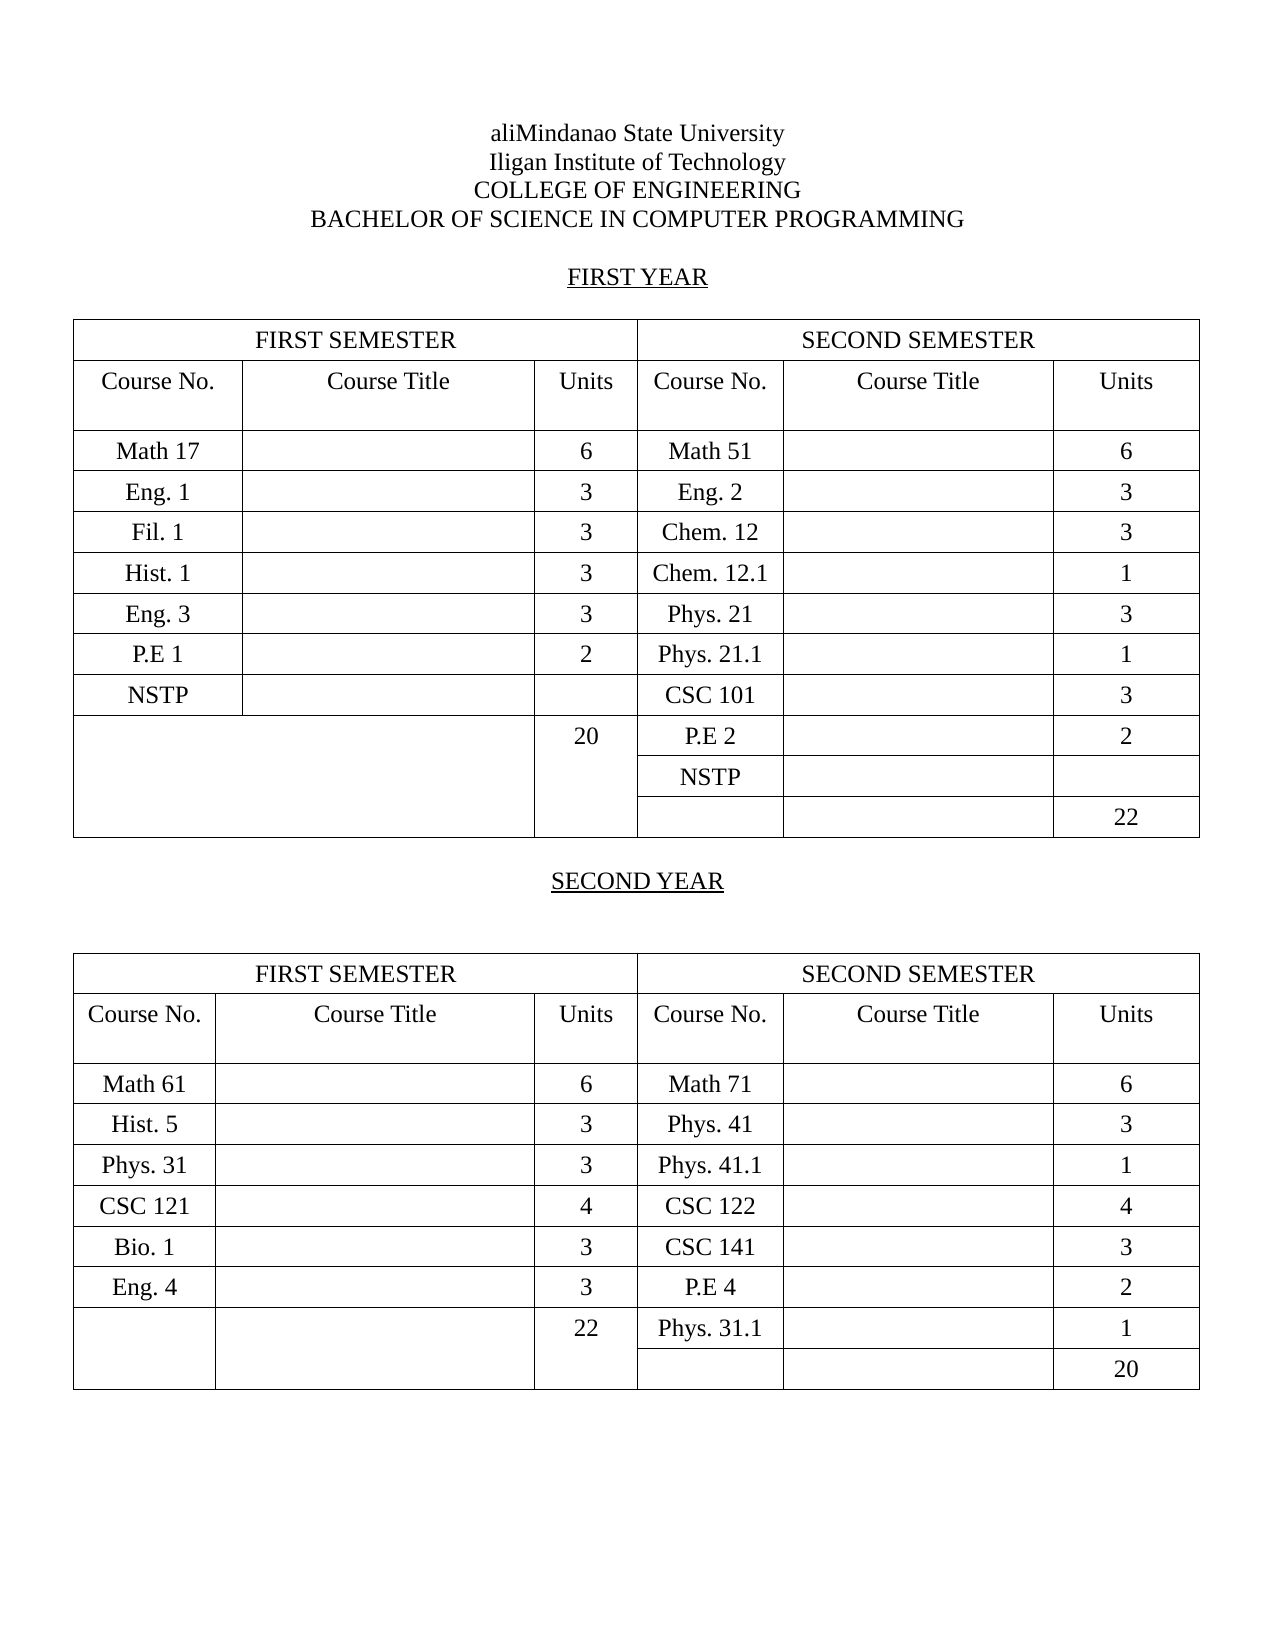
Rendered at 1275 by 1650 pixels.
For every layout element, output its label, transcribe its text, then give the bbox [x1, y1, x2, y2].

table_cell Phys. 31 [74, 1145, 215, 1185]
table_cell Math 61 [74, 1064, 215, 1103]
table_cell 3 [535, 1145, 637, 1185]
table_cell 3 [535, 553, 637, 592]
table_cell [784, 675, 1053, 715]
table_cell CSC 101 [638, 675, 783, 715]
text COLLEGE OF ENGINEERING [118, 176, 1157, 204]
table_cell [243, 675, 534, 715]
table_cell [638, 1349, 783, 1388]
table_cell 1 [1054, 1145, 1199, 1185]
table_cell 3 [1054, 594, 1199, 633]
table_cell [784, 1308, 1053, 1348]
table_cell Eng. 4 [74, 1267, 215, 1307]
table_cell Phys. 21.1 [638, 634, 783, 674]
table_header SECOND SEMESTER [638, 954, 1199, 993]
table_cell 3 [1054, 512, 1199, 552]
table_cell 3 [1054, 1227, 1199, 1266]
table_cell [243, 471, 534, 511]
table_cell [638, 797, 783, 837]
table_cell 2 [535, 634, 637, 674]
table_cell [784, 512, 1053, 552]
text aliMindanao State University [118, 118, 1157, 147]
table_cell 1 [1054, 634, 1199, 674]
table_cell [784, 1064, 1053, 1103]
table_cell Phys. 21 [638, 594, 783, 633]
table_cell 6 [535, 431, 637, 470]
table_cell [216, 1308, 534, 1388]
table_cell Hist. 1 [74, 553, 242, 592]
table_cell Units [1054, 994, 1199, 1063]
table_cell Math 71 [638, 1064, 783, 1103]
table_cell Phys. 31.1 [638, 1308, 783, 1348]
table_cell Course Title [784, 361, 1053, 429]
table_cell 3 [535, 1104, 637, 1144]
text SECOND YEAR [118, 866, 1157, 895]
table_cell 6 [535, 1064, 637, 1103]
table_cell Units [535, 994, 637, 1063]
table_cell [784, 716, 1053, 755]
table_cell 3 [535, 1227, 637, 1266]
table_header FIRST SEMESTER [74, 320, 637, 360]
text BACHELOR OF SCIENCE IN COMPUTER PROGRAMMING [118, 204, 1157, 233]
table_cell [784, 471, 1053, 511]
table_cell 2 [1054, 716, 1199, 755]
table_cell Units [535, 361, 637, 429]
table_cell Course No. [638, 994, 783, 1063]
table_cell 3 [1054, 1104, 1199, 1144]
table_cell Eng. 2 [638, 471, 783, 511]
table_cell Course No. [638, 361, 783, 429]
table_cell Math 51 [638, 431, 783, 470]
table_cell 3 [1054, 675, 1199, 715]
table_cell Course No. [74, 361, 242, 429]
table_cell [784, 797, 1053, 837]
table_cell 22 [535, 1308, 637, 1388]
table_cell 4 [1054, 1186, 1199, 1226]
table_cell [243, 431, 534, 470]
table_cell [784, 431, 1053, 470]
table_cell [784, 1227, 1053, 1266]
table_cell P.E 2 [638, 716, 783, 755]
table_cell Fil. 1 [74, 512, 242, 552]
table_cell [243, 553, 534, 592]
table_cell Course No. [74, 994, 215, 1063]
table_header SECOND SEMESTER [638, 320, 1199, 360]
table_cell [784, 553, 1053, 592]
table_cell 6 [1054, 431, 1199, 470]
table_cell [784, 1349, 1053, 1388]
table_cell [784, 1186, 1053, 1226]
table_cell Course Title [784, 994, 1053, 1063]
table_cell Phys. 41 [638, 1104, 783, 1144]
table_cell [243, 594, 534, 633]
table_cell Chem. 12 [638, 512, 783, 552]
table_cell [216, 1145, 534, 1185]
table_cell CSC 121 [74, 1186, 215, 1226]
table_cell CSC 122 [638, 1186, 783, 1226]
table_cell CSC 141 [638, 1227, 783, 1266]
text FIRST YEAR [118, 262, 1157, 291]
table_cell 4 [535, 1186, 637, 1226]
table_cell Chem. 12.1 [638, 553, 783, 592]
table_cell 3 [535, 512, 637, 552]
text Iligan Institute of Technology [118, 147, 1157, 176]
table_cell [784, 634, 1053, 674]
table_cell 2 [1054, 1267, 1199, 1307]
table_cell [216, 1267, 534, 1307]
table_cell Phys. 41.1 [638, 1145, 783, 1185]
table_cell [74, 716, 534, 837]
table_cell [784, 1145, 1053, 1185]
table_cell NSTP [638, 756, 783, 796]
table_cell Eng. 1 [74, 471, 242, 511]
table_cell NSTP [74, 675, 242, 715]
table_cell 1 [1054, 553, 1199, 592]
table_cell Eng. 3 [74, 594, 242, 633]
table_cell [1054, 756, 1199, 796]
table_cell 22 [1054, 797, 1199, 837]
table_cell [784, 594, 1053, 633]
table_cell 20 [535, 716, 637, 837]
table_cell [74, 1308, 215, 1388]
table_cell Course Title [243, 361, 534, 429]
table_cell 20 [1054, 1349, 1199, 1388]
table_cell [243, 634, 534, 674]
table_cell 3 [535, 1267, 637, 1307]
table_cell 3 [1054, 471, 1199, 511]
table_cell Bio. 1 [74, 1227, 215, 1266]
table_cell 3 [535, 594, 637, 633]
table_cell 1 [1054, 1308, 1199, 1348]
table_cell Units [1054, 361, 1199, 429]
table_cell Course Title [216, 994, 534, 1063]
table_cell [243, 512, 534, 552]
table_header FIRST SEMESTER [74, 954, 637, 993]
table_cell Math 17 [74, 431, 242, 470]
table_cell [216, 1104, 534, 1144]
table_cell [216, 1064, 534, 1103]
table_cell 6 [1054, 1064, 1199, 1103]
table_cell [784, 1267, 1053, 1307]
table_cell P.E 1 [74, 634, 242, 674]
table_cell 3 [535, 471, 637, 511]
table_cell Hist. 5 [74, 1104, 215, 1144]
table_cell P.E 4 [638, 1267, 783, 1307]
table_cell [216, 1227, 534, 1266]
table_cell [535, 675, 637, 715]
table_cell [784, 1104, 1053, 1144]
table_cell [216, 1186, 534, 1226]
table_cell [784, 756, 1053, 796]
